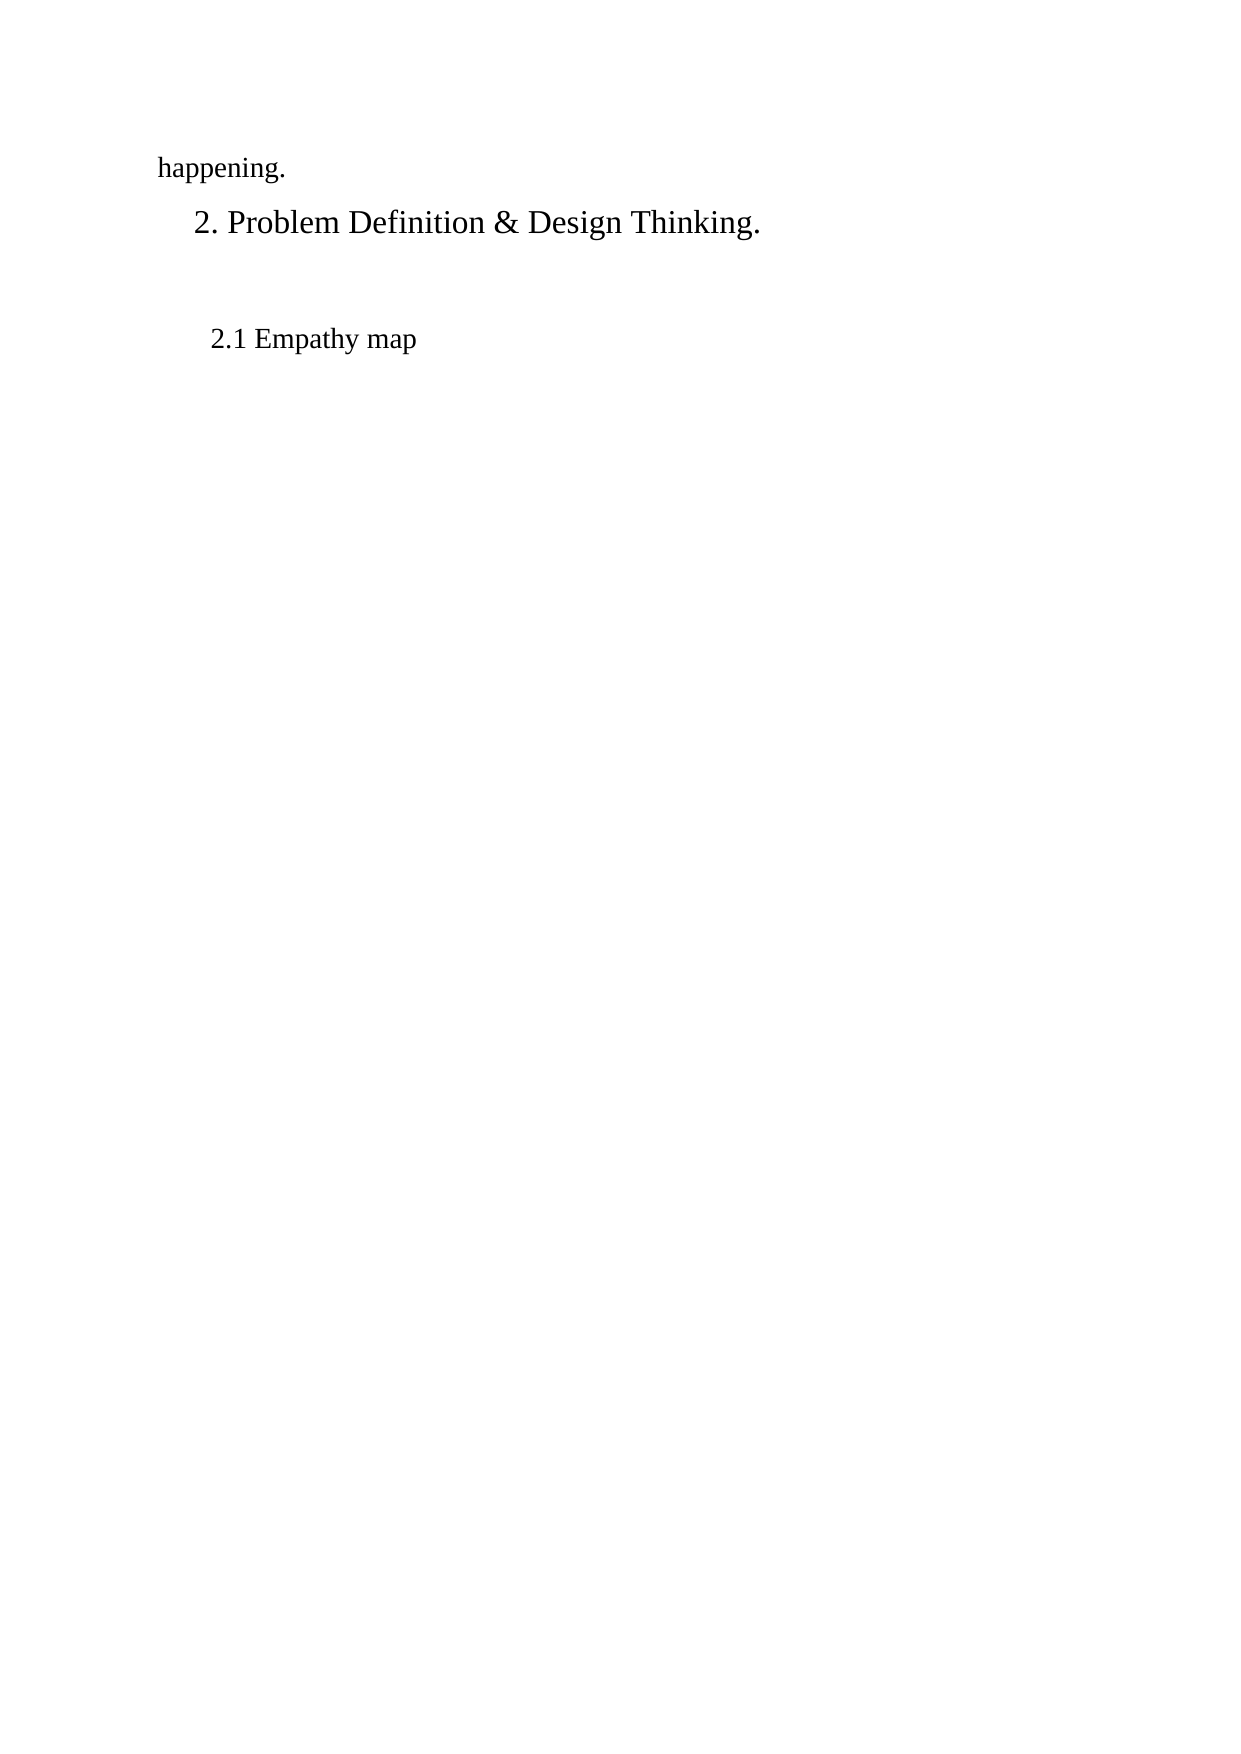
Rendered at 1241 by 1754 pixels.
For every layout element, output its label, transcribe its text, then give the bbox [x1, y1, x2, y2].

list 2.1 Empathy map [194, 318, 1090, 356]
list 2. Problem Definition & Design Thinking. [194, 202, 1090, 241]
text happening. [150, 150, 1090, 183]
